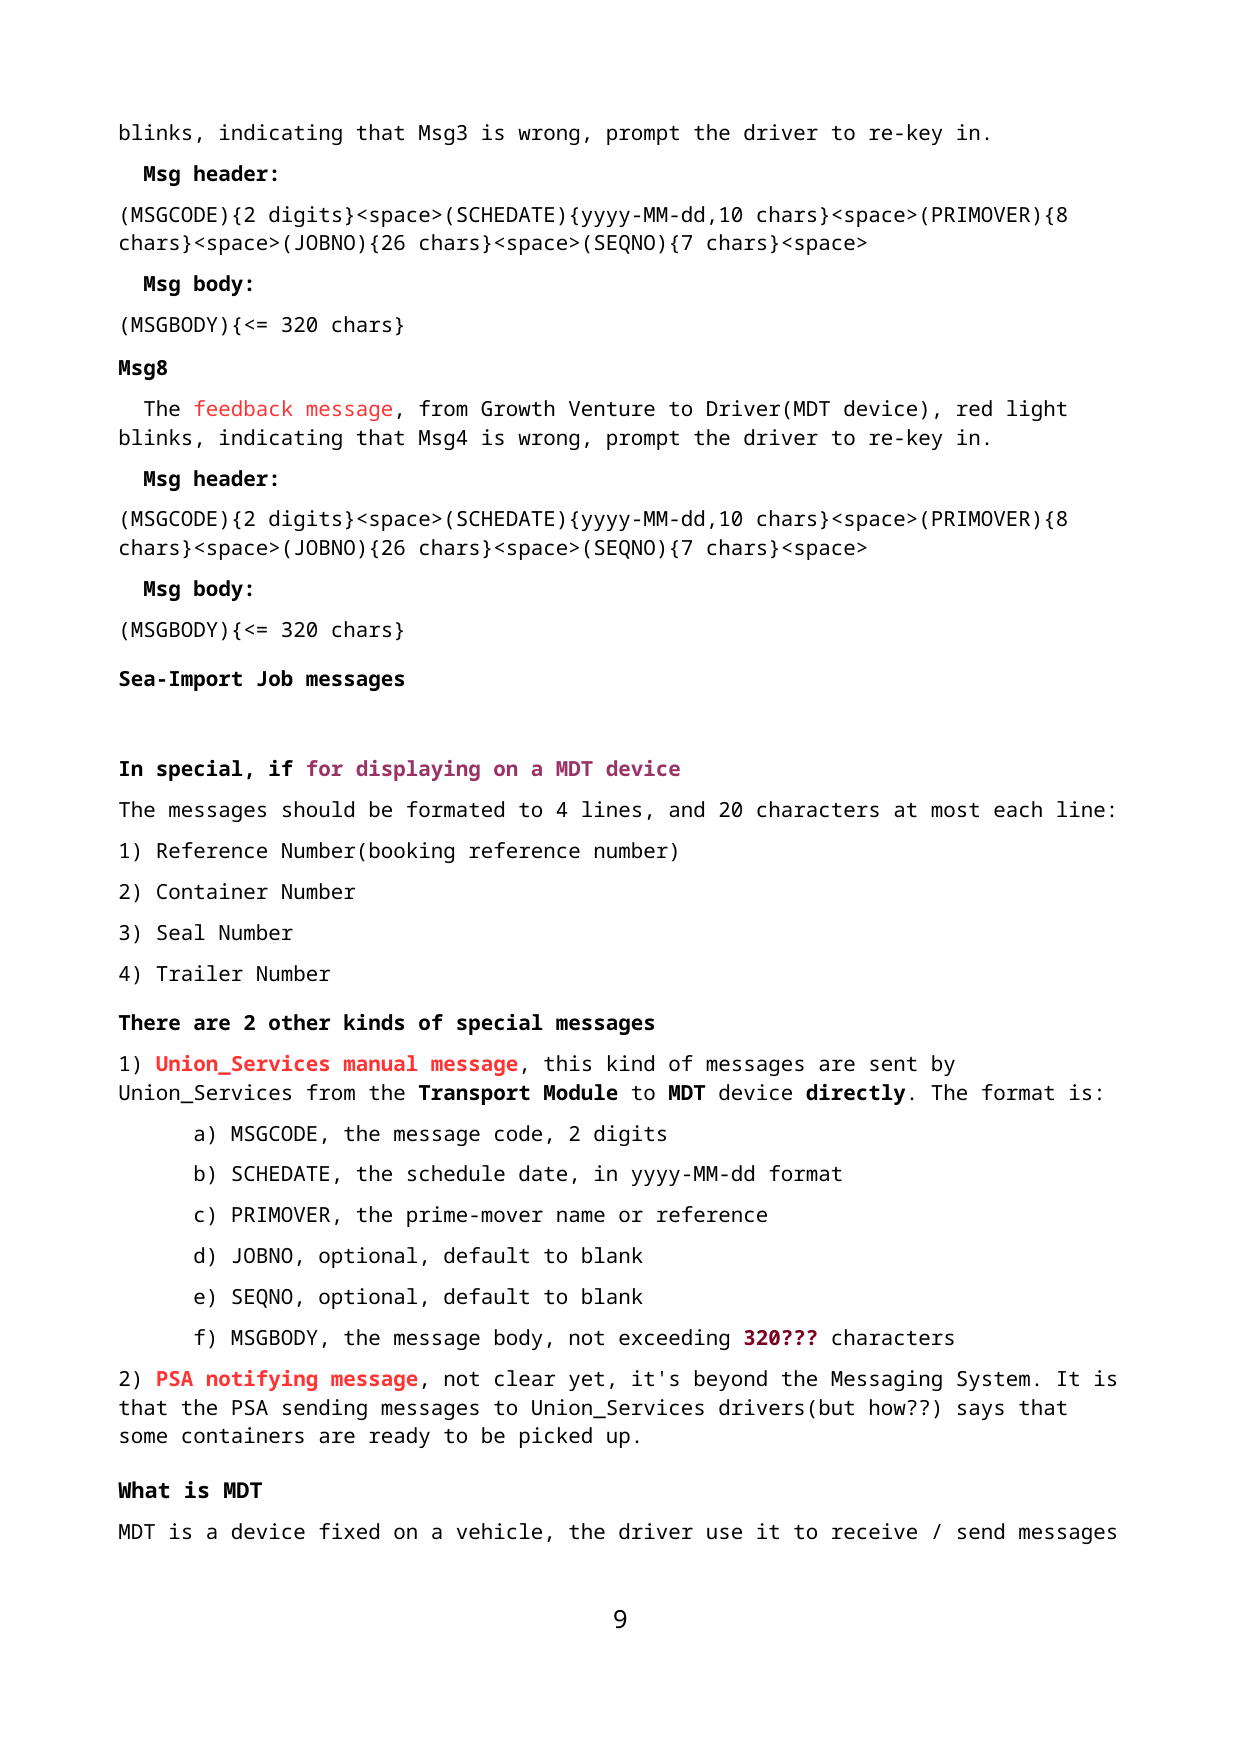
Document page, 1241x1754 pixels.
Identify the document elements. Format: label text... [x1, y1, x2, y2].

text 1) Reference Number(booking reference number) [118, 836, 1122, 865]
subtitle Msg8 [118, 353, 1122, 382]
text f) MSGBODY, the message body, not exceeding 320??? characters [118, 1323, 1122, 1352]
text The feedback message, from Growth Venture to Driver(MDT device), red light blinks, indicating that Msg4 is wrong, prompt the driver to re-key in. [118, 394, 1122, 451]
text 3) Seal Number [118, 918, 1122, 947]
subtitle What is MDT [118, 1474, 1122, 1504]
text b) SCHEDATE, the schedule date, in yyyy-MM-dd format [118, 1159, 1122, 1188]
text 2) PSA notifying message, not clear yet, it's beyond the Messaging System. It is that the PSA sending messages to Union_Services drivers(but how??) says that some containers are ready to be picked up. [118, 1364, 1122, 1449]
text Msg header: [118, 464, 1122, 492]
text The messages should be formated to 4 lines, and 20 characters at most each line: [118, 795, 1122, 824]
text 1) Union_Services manual message, this kind of messages are sent by Union_Services from the Transport Module to MDT device directly. The format is: [118, 1049, 1122, 1106]
text (MSGCODE){2 digits}<space>(SCHEDATE){yyyy-MM-dd,10 chars}<space>(PRIMOVER){8 chars}<space>(JOBNO){26 chars}<space>(SEQNO){7 chars}<space> [118, 504, 1122, 561]
text Msg body: [118, 269, 1122, 298]
subtitle In special, if for displaying on a MDT device [118, 754, 1122, 783]
text Msg body: [118, 574, 1122, 602]
text c) PRIMOVER, the prime-mover name or reference [118, 1201, 1122, 1229]
text blinks, indicating that Msg3 is wrong, prompt the driver to re-key in. [118, 118, 1122, 147]
text 2) Container Number [118, 877, 1122, 906]
text e) SEQNO, optional, default to blank [118, 1282, 1122, 1311]
text a) MSGCODE, the message code, 2 digits [118, 1119, 1122, 1147]
text (MSGBODY){<= 320 chars} [118, 615, 1122, 643]
subtitle There are 2 other kinds of special messages [118, 1008, 1122, 1037]
text (MSGBODY){<= 320 chars} [118, 310, 1122, 339]
text MDT is a device fixed on a vehicle, the driver use it to receive / send messages [118, 1517, 1122, 1545]
text Msg header: [118, 159, 1122, 187]
text d) JOBNO, optional, default to blank [118, 1241, 1122, 1270]
text (MSGCODE){2 digits}<space>(SCHEDATE){yyyy-MM-dd,10 chars}<space>(PRIMOVER){8 chars}<space>(JOBNO){26 chars}<space>(SEQNO){7 chars}<space> [118, 200, 1122, 257]
subtitle Sea-Import Job messages [118, 664, 1122, 693]
text 4) Trailer Number [118, 959, 1122, 987]
